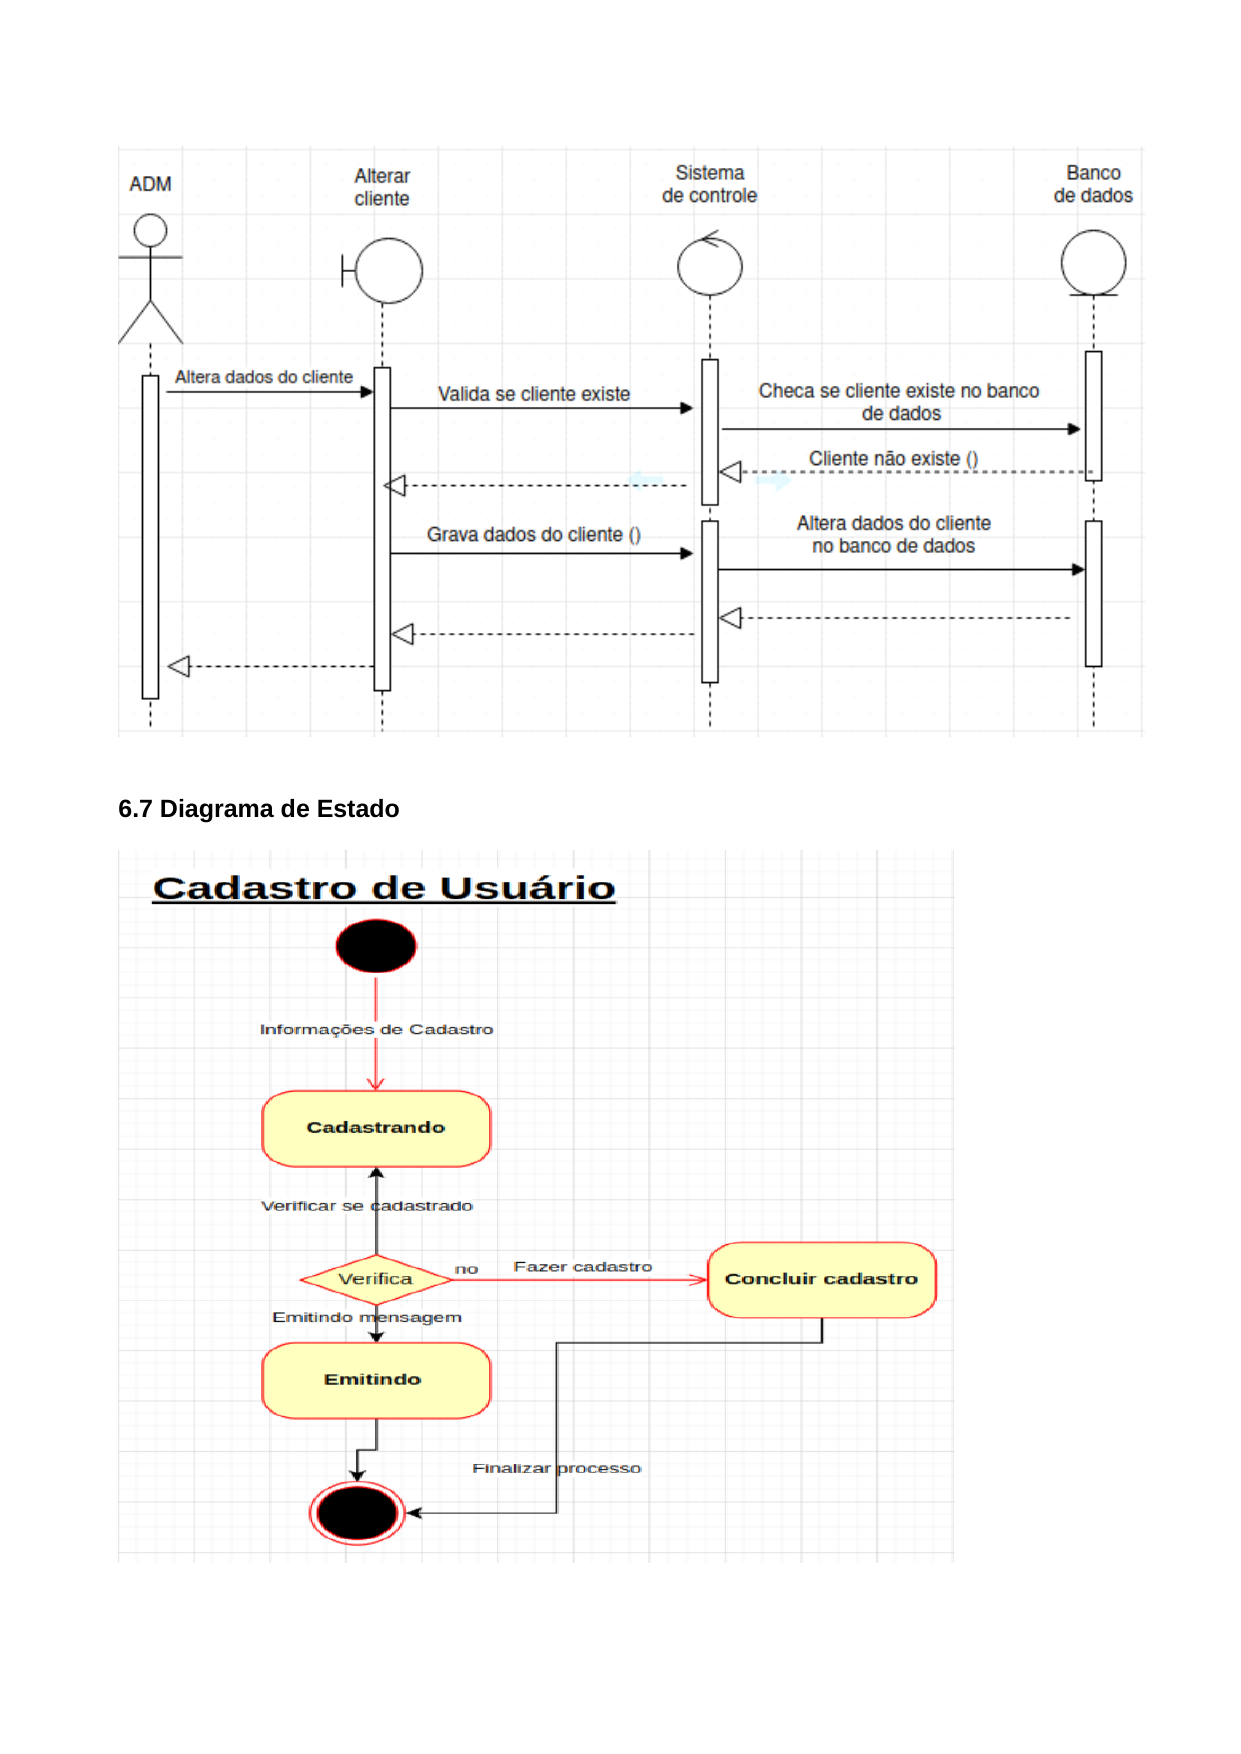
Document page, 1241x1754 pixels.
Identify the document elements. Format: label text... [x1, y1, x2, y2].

text 6.7 Diagrama de Estado [118, 794, 1122, 822]
